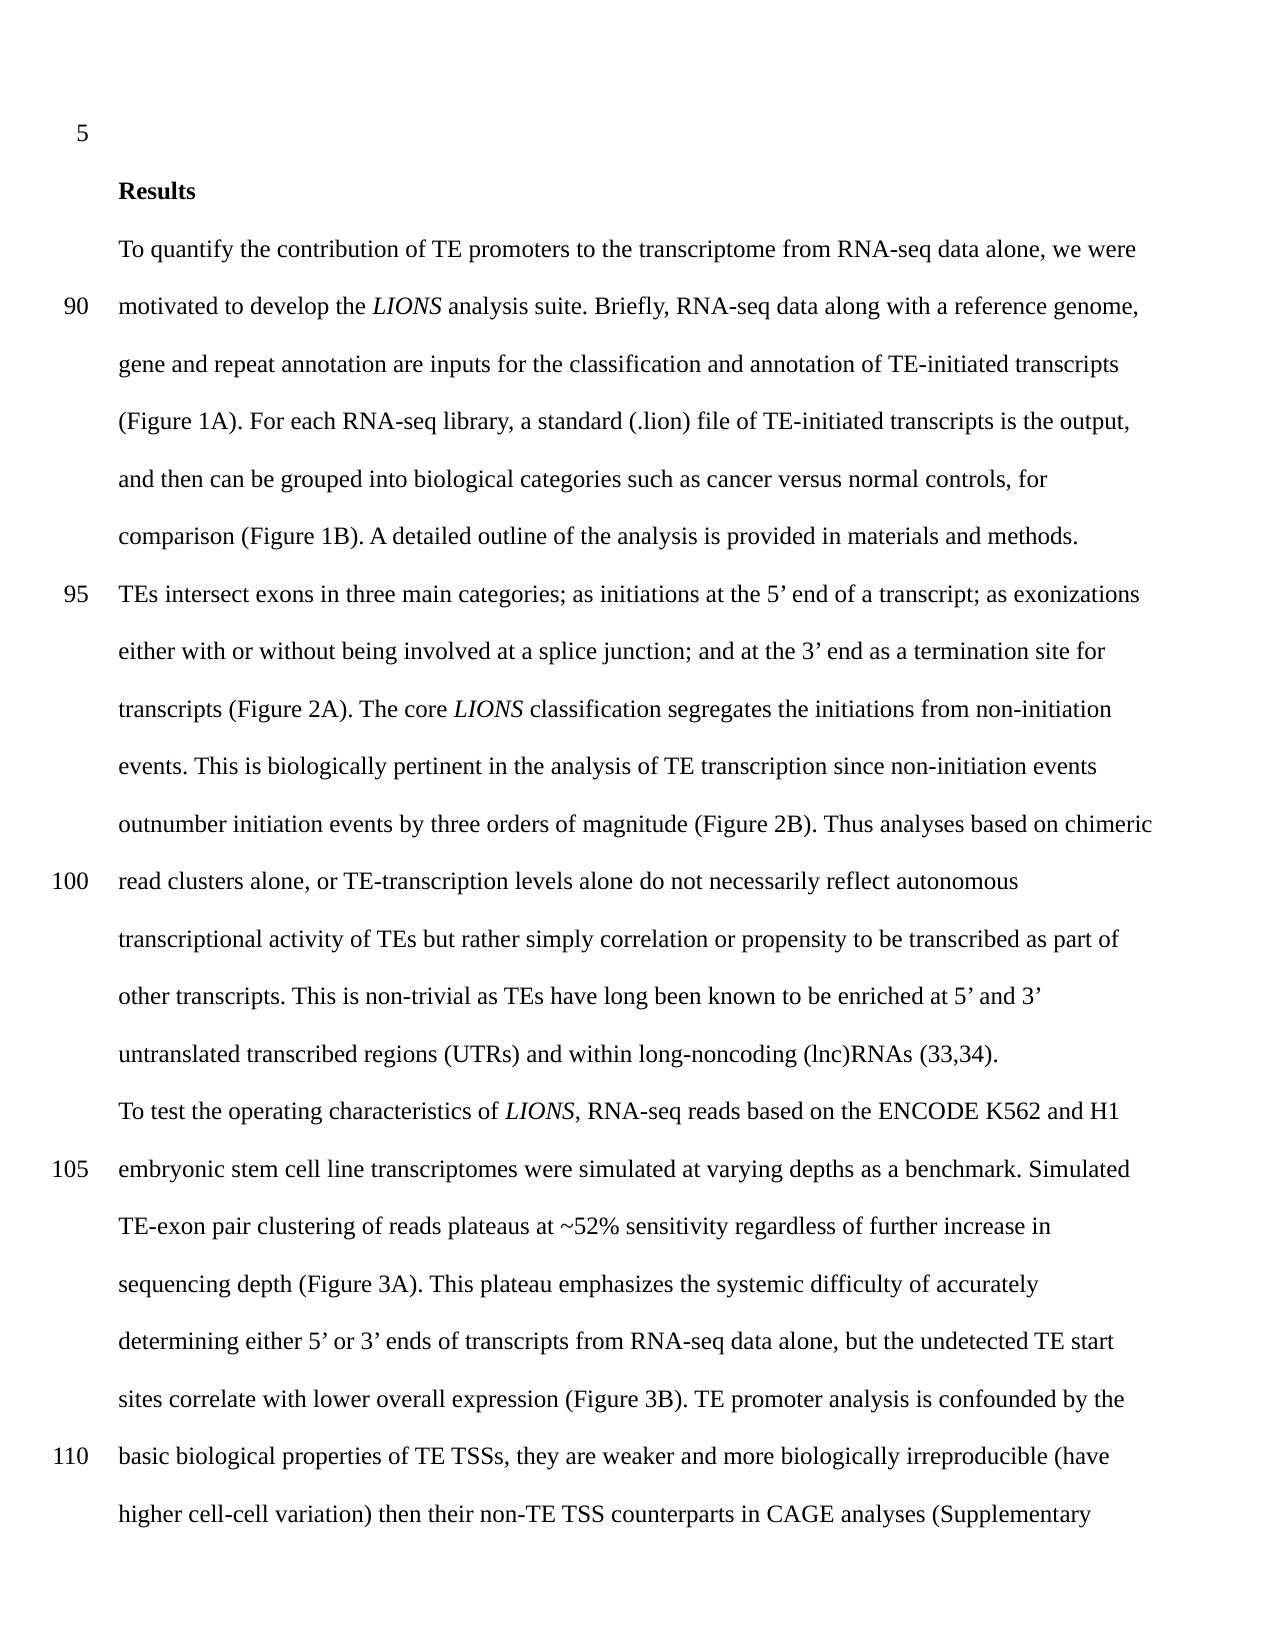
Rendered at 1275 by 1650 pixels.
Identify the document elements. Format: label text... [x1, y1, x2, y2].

text TEs intersect exons in three main categories; as initiations at the 5’ end of a transcript; as exonizations either with or without being involved at a splice junction; and at the 3’ end as a termination site for transcripts (Figure 2A). The core LIONS classification segregates the initiations from non-initiation events. This is biologically pertinent in the analysis of TE transcription since non-initiation events outnumber initiation events by three orders of magnitude (Figure 2B). Thus analyses based on chimeric read clusters alone, or TE-transcription levels alone do not necessarily reflect autonomous transcriptional activity of TEs but rather simply correlation or propensity to be transcribed as part of other transcripts. This is non-trivial as TEs have long been known to be enriched at 5’ and 3’ untranslated transcribed regions (UTRs) and within long-noncoding (lnc)RNAs (33,34). [118, 579, 1157, 1068]
text Results [118, 176, 1157, 205]
text To quantify the contribution of TE promoters to the transcriptome from RNA-seq data alone, we were motivated to develop the LIONS analysis suite. Briefly, RNA-seq data along with a reference genome, gene and repeat annotation are inputs for the classification and annotation of TE-initiated transcripts (Figure 1A). For each RNA-seq library, a standard (.lion) file of TE-initiated transcripts is the output, and then can be grouped into biological categories such as cancer versus normal controls, for comparison (Figure 1B). A detailed outline of the analysis is provided in materials and methods. [118, 234, 1157, 550]
text To test the operating characteristics of LIONS, RNA-seq reads based on the ENCODE K562 and H1 embryonic stem cell line transcriptomes were simulated at varying depths as a benchmark. Simulated TE-exon pair clustering of reads plateaus at ~52% sensitivity regardless of further increase in sequencing depth (Figure 3A). This plateau emphasizes the systemic difficulty of accurately determining either 5’ or 3’ ends of transcripts from RNA-seq data alone, but the undetected TE start sites correlate with lower overall expression (Figure 3B). TE promoter analysis is confounded by the basic biological properties of TE TSSs, they are weaker and more biologically irreproducible (have higher cell-cell variation) then their non-TE TSS counterparts in CAGE analyses (Supplementary [118, 1096, 1157, 1528]
